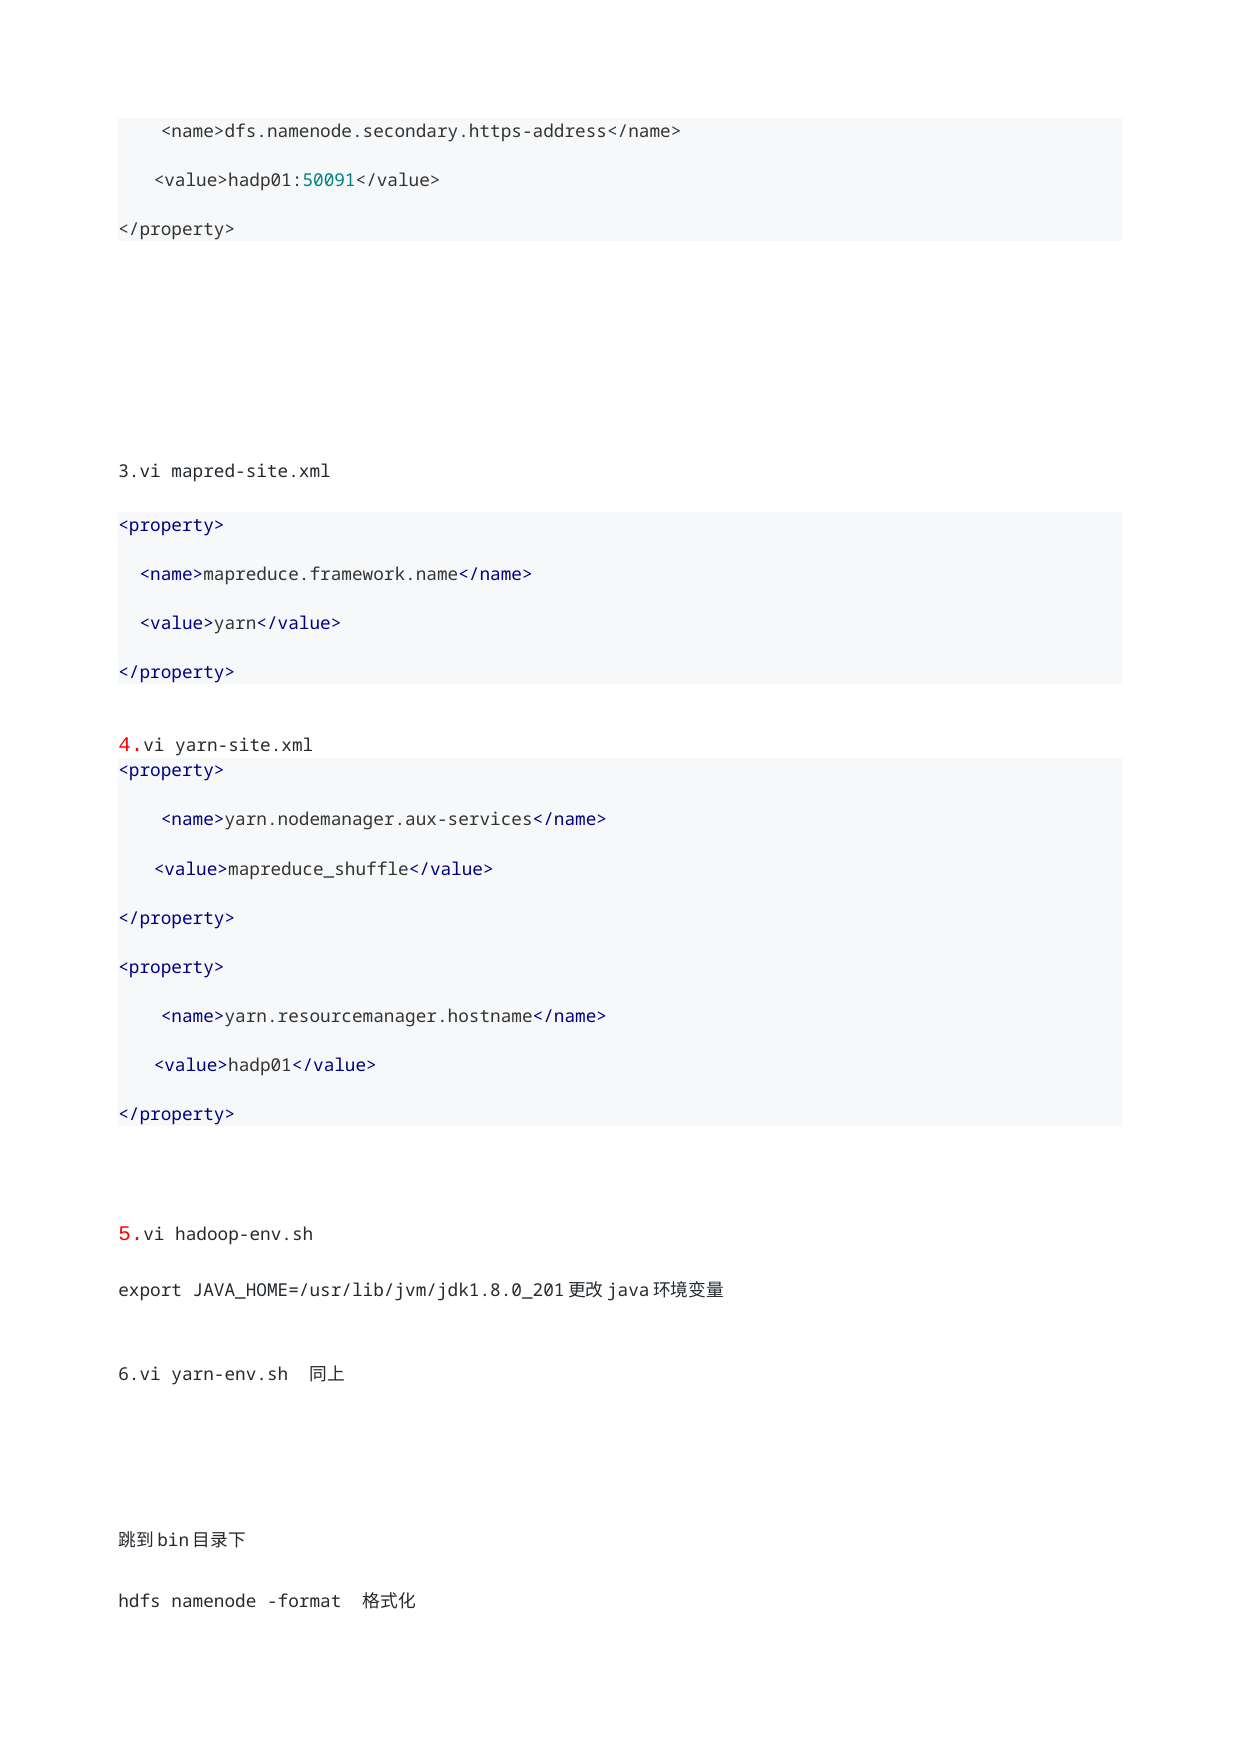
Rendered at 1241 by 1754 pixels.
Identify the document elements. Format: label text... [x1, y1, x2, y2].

text <property> [118, 512, 1122, 536]
text </property> [118, 1102, 1122, 1126]
text 4.vi yarn-site.xml [118, 732, 1122, 758]
text 跳到bin目录下 [118, 1526, 1122, 1552]
text export JAVA_HOME=/usr/lib/jvm/jdk1.8.0_201更改java环境变量 [118, 1276, 1122, 1302]
text <value>hadp01</value> [118, 1053, 1122, 1077]
text <property> [118, 758, 1122, 782]
text 6.vi yarn-env.sh 同上 [118, 1360, 1122, 1386]
text <name>dfs.namenode.secondary.https-address</name> [118, 118, 1122, 142]
text <name>mapreduce.framework.name</name> [118, 561, 1122, 585]
text <value>hadp01:50091</value> [118, 167, 1122, 191]
text <value>yarn</value> [118, 610, 1122, 634]
text 5.vi hadoop-env.sh [118, 1222, 1122, 1247]
text <name>yarn.nodemanager.aux-services</name> [118, 807, 1122, 831]
text 3.vi mapred-site.xml [118, 459, 1122, 483]
text <name>yarn.resourcemanager.hostname</name> [118, 1003, 1122, 1028]
text <property> [118, 954, 1122, 978]
text </property> [118, 905, 1122, 929]
text <value>mapreduce_shuffle</value> [118, 856, 1122, 880]
text hdfs namenode -format 格式化 [118, 1587, 1122, 1612]
text </property> [118, 659, 1122, 684]
text </property> [118, 216, 1122, 241]
